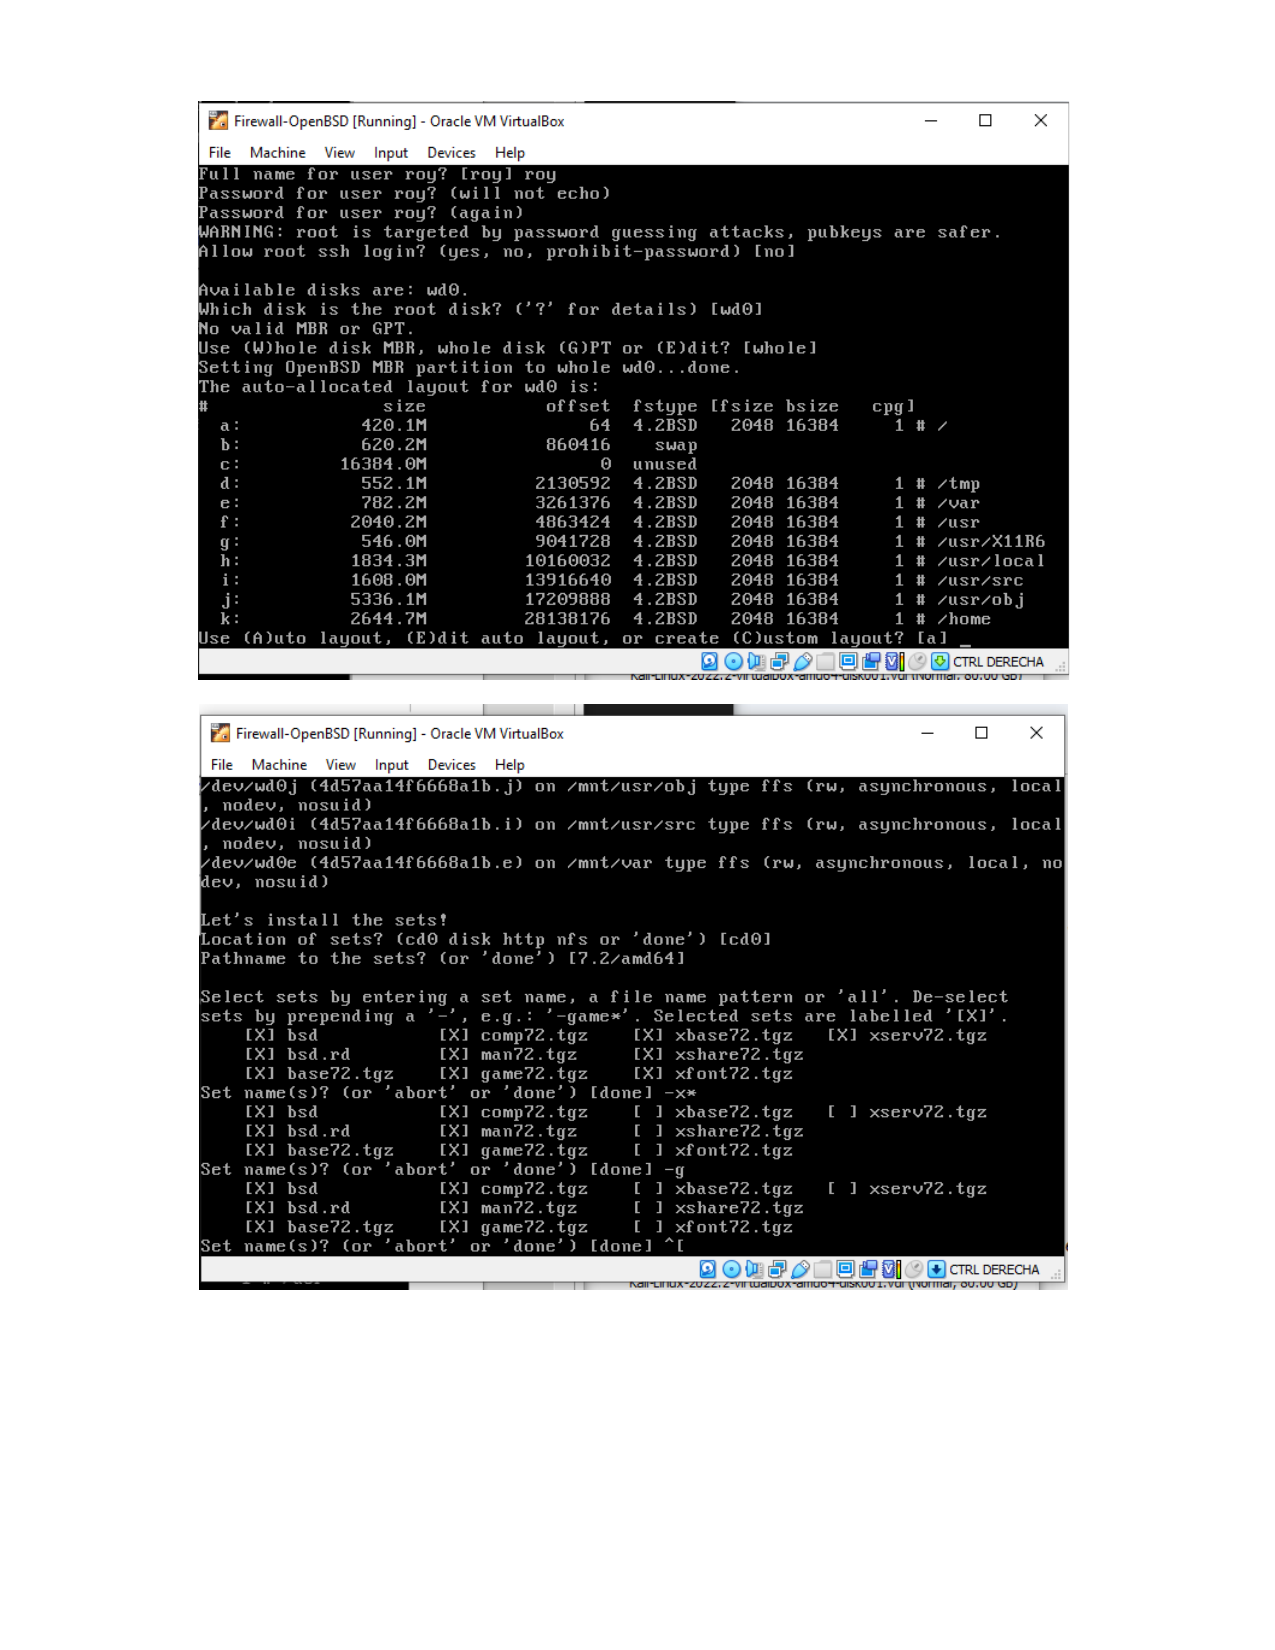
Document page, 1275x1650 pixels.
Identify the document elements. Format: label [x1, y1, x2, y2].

picture [199, 704, 1068, 1290]
picture [198, 101, 1070, 680]
